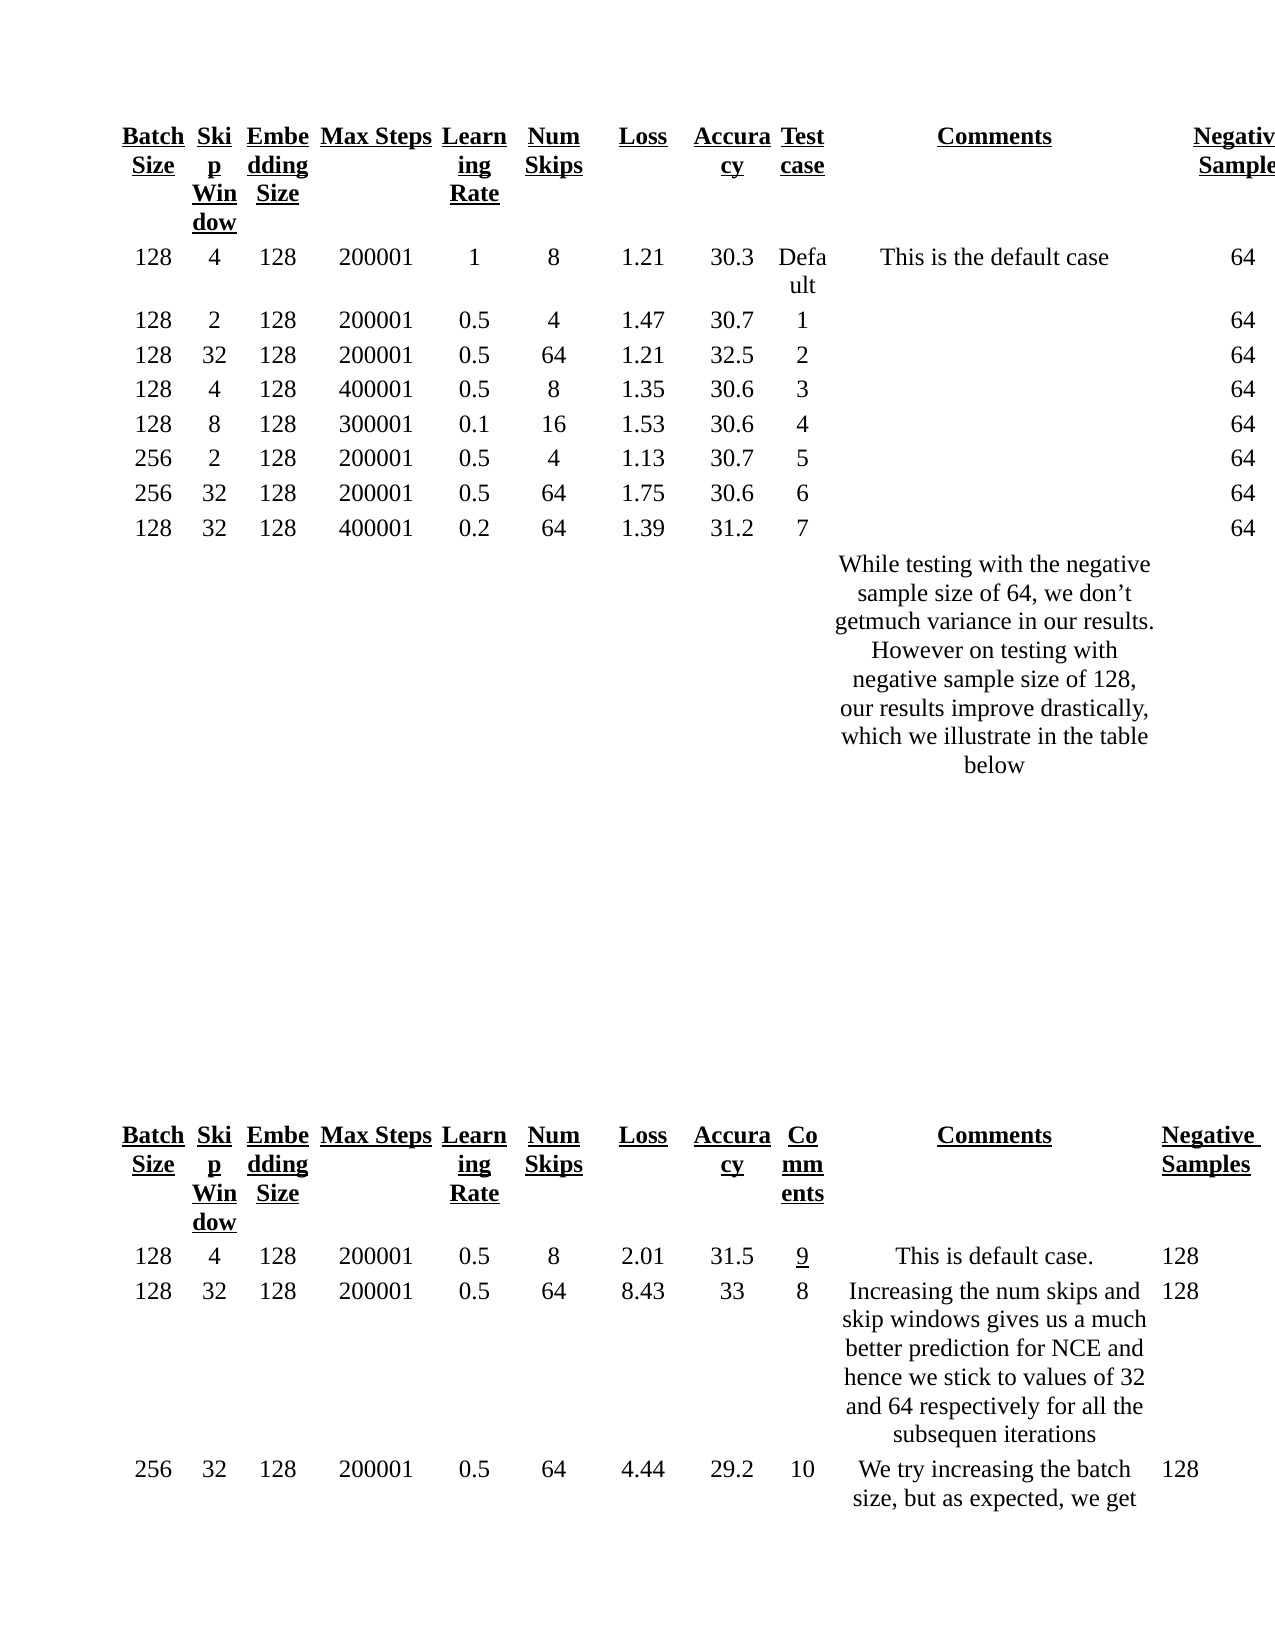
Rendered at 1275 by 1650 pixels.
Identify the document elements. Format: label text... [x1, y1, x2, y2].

table_cell 0.5 [437, 475, 511, 510]
table_cell 128 [241, 239, 315, 302]
table_cell 6 [774, 475, 830, 510]
table_cell 200001 [315, 1451, 437, 1521]
table_cell Comments [830, 1118, 1158, 1238]
table_cell This is the default case [830, 239, 1158, 302]
table_cell 0.2 [437, 510, 511, 1025]
table_cell 1.21 [596, 337, 690, 371]
table_cell 8 [511, 371, 596, 406]
table_cell 4 [188, 371, 241, 406]
table_cell 1 [437, 239, 511, 302]
table_cell 64 [511, 475, 596, 510]
table_cell 128 [118, 239, 188, 302]
table_cell 128 [118, 1273, 188, 1451]
table_cell 64 [511, 337, 596, 371]
table_cell 33 [690, 1273, 774, 1451]
table_cell Negative Samples [1159, 118, 1275, 239]
table_cell 5 [774, 441, 830, 475]
table_cell 0.1 [437, 406, 511, 441]
table_cell 128 [118, 510, 188, 1025]
table_cell Comments [774, 1118, 830, 1238]
table_cell [437, 1025, 511, 1117]
table_cell Increasing the num skips and skip windows gives us a much better prediction for NCE and hence we stick to values of 32 and 64 respectively for all the subsequen iterations [830, 1273, 1158, 1451]
table_cell 16 [511, 406, 596, 441]
table_cell 1.75 [596, 475, 690, 510]
table_cell Num Skips [511, 1118, 596, 1238]
table_cell 30.3 [690, 239, 774, 302]
table_cell 128 [1159, 1451, 1275, 1521]
table_cell Skip Window [188, 118, 241, 239]
table_cell 200001 [315, 1238, 437, 1273]
table_cell [774, 1025, 830, 1117]
table_cell 64 [1159, 441, 1275, 475]
table_cell 8 [511, 239, 596, 302]
table_cell 200001 [315, 441, 437, 475]
table_cell 128 [1159, 1273, 1275, 1451]
table_cell 32 [188, 510, 241, 1025]
table_cell 29.2 [690, 1451, 774, 1521]
table_cell 128 [118, 371, 188, 406]
table_cell 4 [188, 1238, 241, 1273]
table_cell 1.21 [596, 239, 690, 302]
table_cell Accuracy [690, 1118, 774, 1238]
table_cell 2.01 [596, 1238, 690, 1273]
table_cell Test case [774, 118, 830, 239]
table_cell 200001 [315, 475, 437, 510]
table_cell 200001 [315, 1273, 437, 1451]
table_cell 3 [774, 371, 830, 406]
table_cell 200001 [315, 302, 437, 337]
table_cell 4 [511, 441, 596, 475]
table_cell 1.53 [596, 406, 690, 441]
table_cell 32 [188, 337, 241, 371]
table_cell 200001 [315, 337, 437, 371]
table_cell 2 [774, 337, 830, 371]
table_cell Batch Size [118, 118, 188, 239]
table_cell 30.7 [690, 302, 774, 337]
table_cell 64 [1159, 406, 1275, 441]
table_cell Comments [830, 118, 1158, 239]
table_cell 1.39 [596, 510, 690, 1025]
table_cell 32 [188, 475, 241, 510]
table_cell 128 [241, 1273, 315, 1451]
table_cell 256 [118, 441, 188, 475]
table_cell [690, 1025, 774, 1117]
table_cell Loss [596, 118, 690, 239]
table_cell 4 [188, 239, 241, 302]
table_cell 128 [241, 1238, 315, 1273]
table_cell 1.35 [596, 371, 690, 406]
table_cell 0.5 [437, 1273, 511, 1451]
table_cell 30.6 [690, 475, 774, 510]
table_cell 30.6 [690, 406, 774, 441]
table_cell [830, 1025, 1158, 1117]
table_cell Embedding Size [241, 118, 315, 239]
table_cell 30.7 [690, 441, 774, 475]
table_cell 128 [118, 1238, 188, 1273]
table_cell Num Skips [511, 118, 596, 239]
table_cell 256 [118, 1451, 188, 1521]
table_cell 64 [1159, 510, 1275, 1025]
table_cell 0.5 [437, 1238, 511, 1273]
table_cell 128 [241, 441, 315, 475]
table_cell 30.6 [690, 371, 774, 406]
table_cell 32 [188, 1273, 241, 1451]
table_cell 1 [774, 302, 830, 337]
table_cell 128 [241, 406, 315, 441]
table_cell Max Steps [315, 118, 437, 239]
table_cell Default [774, 239, 830, 302]
table_cell 64 [1159, 371, 1275, 406]
table_cell Loss [596, 1118, 690, 1238]
table_cell 400001 [315, 371, 437, 406]
table_cell 0.5 [437, 1451, 511, 1521]
table_cell While testing with the negative sample size of 64, we don’t getmuch variance in our results. However on testing with negative sample size of 128, our results improve drastically, which we illustrate in the table below [830, 302, 1158, 1025]
table_cell [241, 1025, 315, 1117]
table_cell 0.5 [437, 371, 511, 406]
table_cell 10 [774, 1451, 830, 1521]
table_cell 0.5 [437, 337, 511, 371]
table_cell Learning Rate [437, 1118, 511, 1238]
table_cell 0.5 [437, 441, 511, 475]
table_cell [315, 1025, 437, 1117]
table_cell [188, 1025, 241, 1117]
table_cell 31.2 [690, 510, 774, 1025]
table_cell [1159, 1025, 1275, 1117]
table_cell 64 [511, 1273, 596, 1451]
table_cell 128 [241, 1451, 315, 1521]
table_cell [596, 1025, 690, 1117]
table_cell Skip Window [188, 1118, 241, 1238]
table_cell 32.5 [690, 337, 774, 371]
table_cell Accuracy [690, 118, 774, 239]
table_cell 400001 [315, 510, 437, 1025]
table_cell 200001 [315, 239, 437, 302]
table_cell Max Steps [315, 1118, 437, 1238]
table_cell 1.47 [596, 302, 690, 337]
table_cell This is default case. [830, 1238, 1158, 1273]
table_cell 8.43 [596, 1273, 690, 1451]
table_cell 128 [241, 302, 315, 337]
table_cell 4.44 [596, 1451, 690, 1521]
table_cell Learning Rate [437, 118, 511, 239]
table_cell 64 [1159, 239, 1275, 302]
table_cell 1.13 [596, 441, 690, 475]
table_cell 300001 [315, 406, 437, 441]
table_cell 0.5 [437, 302, 511, 337]
table_cell 64 [1159, 337, 1275, 371]
table_cell 8 [774, 1273, 830, 1451]
table_cell 128 [118, 406, 188, 441]
table_cell 4 [774, 406, 830, 441]
table_cell 64 [511, 510, 596, 1025]
table_cell 256 [118, 475, 188, 510]
table_cell 7 [774, 510, 830, 1025]
table_cell 31.5 [690, 1238, 774, 1273]
table_cell 8 [188, 406, 241, 441]
table_cell 32 [188, 1451, 241, 1521]
table_cell 9 [774, 1238, 830, 1273]
table_cell 2 [188, 302, 241, 337]
table_cell [118, 1025, 188, 1117]
table_cell Embedding Size [241, 1118, 315, 1238]
table_cell Negative Samples [1159, 1118, 1275, 1238]
table_cell 8 [511, 1238, 596, 1273]
table_cell 128 [1159, 1238, 1275, 1273]
table_cell Batch Size [118, 1118, 188, 1238]
table_cell 64 [511, 1451, 596, 1521]
table_cell 64 [1159, 475, 1275, 510]
table_cell 64 [1159, 302, 1275, 337]
table_cell 128 [241, 371, 315, 406]
table_cell 128 [241, 475, 315, 510]
table_cell 4 [511, 302, 596, 337]
table_cell 2 [188, 441, 241, 475]
table_cell 128 [241, 337, 315, 371]
table_cell We try increasing the batch size, but as expected, we get [830, 1451, 1158, 1521]
table_cell 128 [241, 510, 315, 1025]
table_cell [511, 1025, 596, 1117]
table_cell 128 [118, 337, 188, 371]
table_cell 128 [118, 302, 188, 337]
